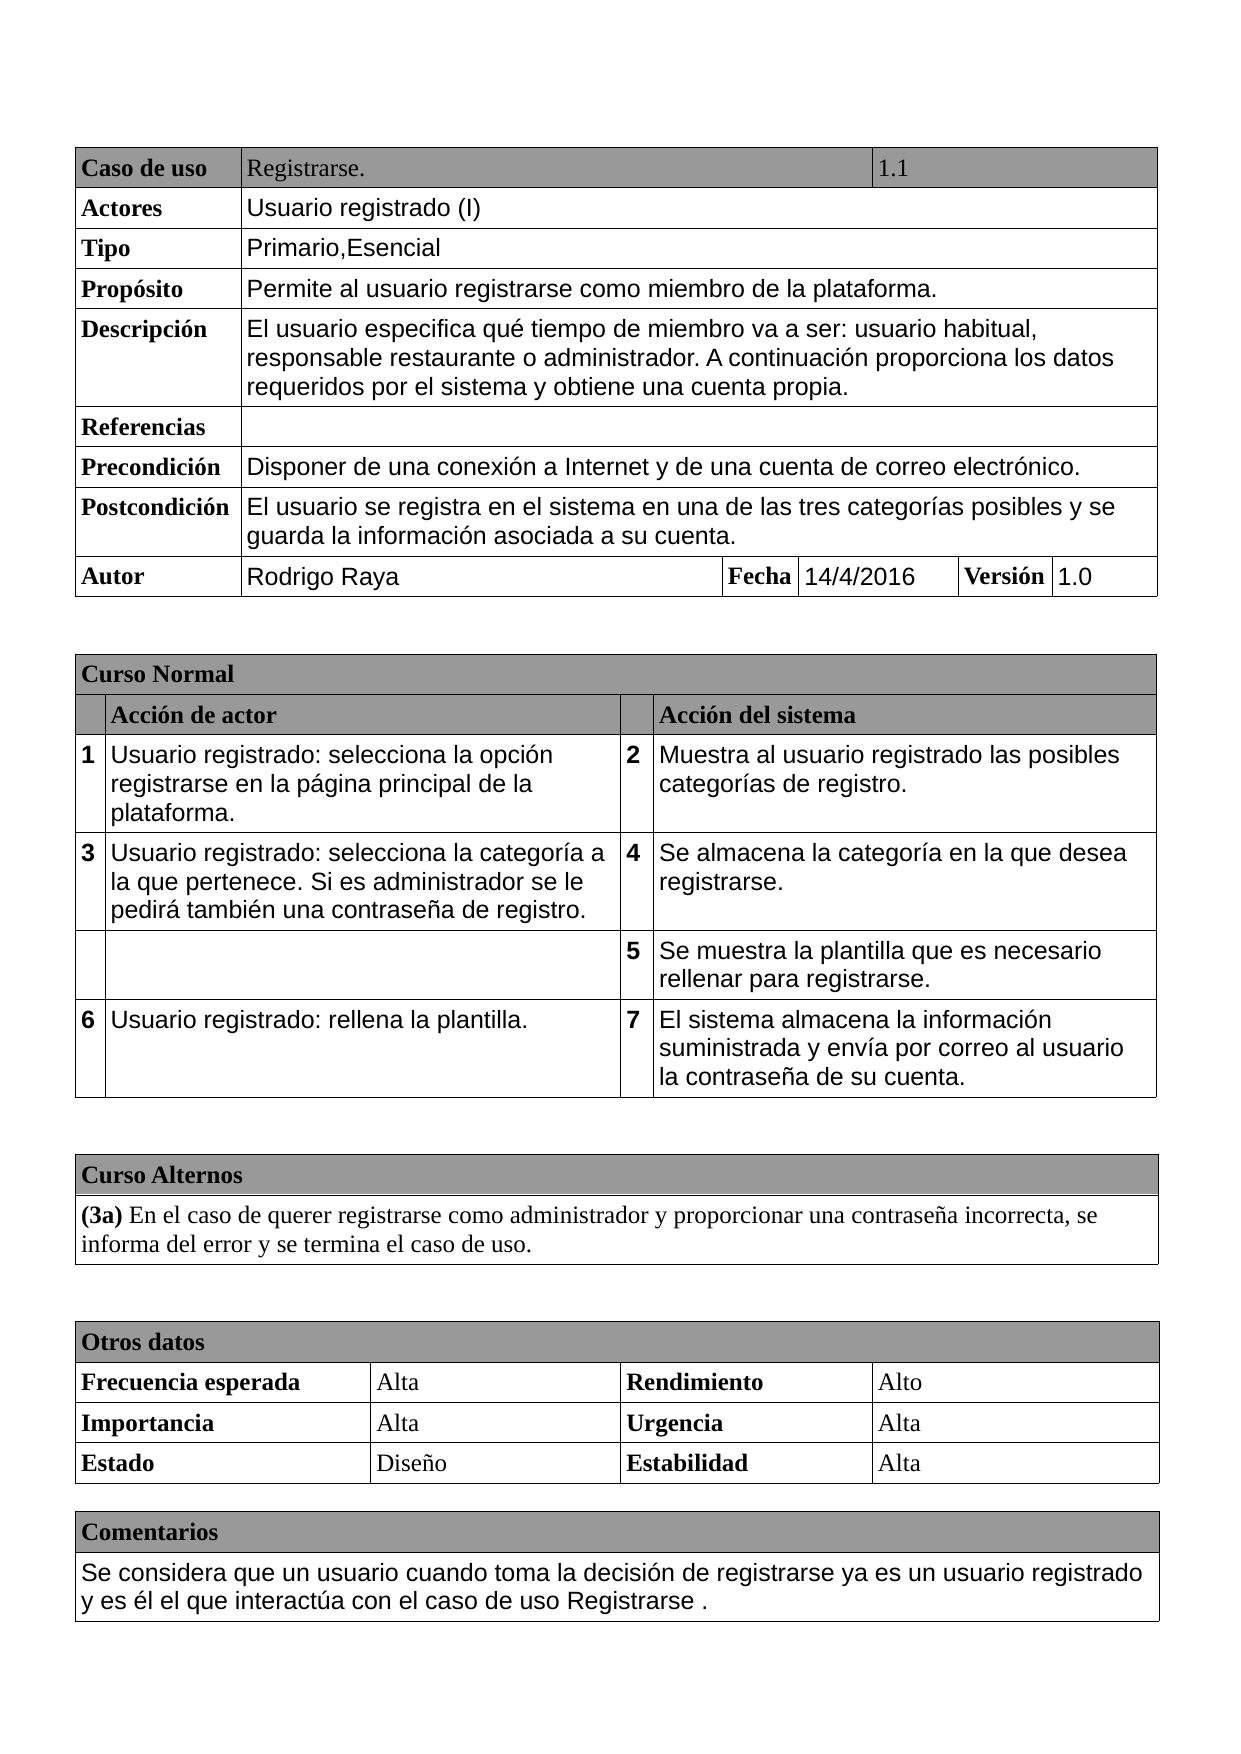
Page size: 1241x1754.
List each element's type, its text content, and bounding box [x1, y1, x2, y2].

table_cell Primario,Esencial [242, 229, 1157, 268]
table_header Registrarse. [242, 148, 872, 187]
table_cell Acción del sistema [654, 695, 1156, 734]
table_cell Referencias [76, 407, 241, 446]
table_cell El sistema almacena la información suministrada y envía por correo al usuario la contraseña de su cuenta. [654, 1000, 1156, 1097]
table_header Curso Alternos [76, 1155, 1158, 1194]
table_cell 6 [76, 1000, 105, 1097]
table_cell 5 [621, 931, 653, 999]
table_cell Usuario registrado (I) [242, 188, 1157, 227]
table_header Caso de uso [76, 148, 241, 187]
table_cell Acción de actor [106, 695, 620, 734]
table_cell 4 [621, 833, 653, 930]
table_cell [76, 695, 105, 734]
table_cell [621, 695, 653, 734]
table_cell [242, 407, 1157, 446]
table_cell Propósito [76, 269, 241, 308]
table_header 1.1 [873, 148, 1157, 187]
table_cell Estado [76, 1443, 370, 1482]
table_cell Frecuencia esperada [76, 1363, 370, 1402]
table_cell Se almacena la categoría en la que desea registrarse. [654, 833, 1156, 930]
table_cell [76, 931, 105, 999]
table_cell El usuario especifica qué tiempo de miembro va a ser: usuario habitual, responsable restaurante o administrador. A continuación proporciona los datos requeridos por el sistema y obtiene una cuenta propia. [242, 309, 1157, 406]
table_cell Rendimiento [621, 1363, 872, 1402]
table_header Otros datos [76, 1322, 1159, 1362]
table_cell Rodrigo Raya [242, 557, 722, 596]
table_cell El usuario se registra en el sistema en una de las tres categorías posibles y se guarda la información asociada a su cuenta. [242, 488, 1157, 556]
table_cell Alta [873, 1443, 1159, 1482]
table_cell Se considera que un usuario cuando toma la decisión de registrarse ya es un usuario registrado y es él el que interactúa con el caso de uso Registrarse . [76, 1553, 1159, 1621]
table_cell Urgencia [621, 1403, 872, 1442]
table_cell Permite al usuario registrarse como miembro de la plataforma. [242, 269, 1157, 308]
table_cell [106, 931, 620, 999]
table_cell Autor [76, 557, 241, 596]
table_cell Tipo [76, 229, 241, 268]
table_cell Se muestra la plantilla que es necesario rellenar para registrarse. [654, 931, 1156, 999]
table_cell Postcondición [76, 488, 241, 556]
table_cell 1 [76, 735, 105, 832]
table_header Comentarios [76, 1512, 1159, 1552]
table_cell 14/4/2016 [799, 557, 958, 596]
table_cell Precondición [76, 447, 241, 487]
table_cell Diseño [371, 1443, 620, 1482]
table_cell Fecha [723, 557, 798, 596]
table_cell 3 [76, 833, 105, 930]
table_header Curso Normal [76, 655, 1156, 694]
table_cell Descripción [76, 309, 241, 406]
table_cell 1.0 [1053, 557, 1157, 596]
table_cell Alta [371, 1363, 620, 1402]
table_cell Usuario registrado: selecciona la opción registrarse en la página principal de la plataforma. [106, 735, 620, 832]
table_cell 2 [621, 735, 653, 832]
table_cell Importancia [76, 1403, 370, 1442]
table_cell Actores [76, 188, 241, 227]
table_cell Estabilidad [621, 1443, 872, 1482]
table_cell Alta [371, 1403, 620, 1442]
table_cell Alta [873, 1403, 1159, 1442]
table_cell Usuario registrado: rellena la plantilla. [106, 1000, 620, 1097]
table_cell Versión [959, 557, 1052, 596]
table_cell Usuario registrado: selecciona la categoría a la que pertenece. Si es administrador se le pedirá también una contraseña de registro. [106, 833, 620, 930]
table_cell Alto [873, 1363, 1159, 1402]
table_cell Disponer de una conexión a Internet y de una cuenta de correo electrónico. [242, 447, 1157, 487]
table_cell (3a) En el caso de querer registrarse como administrador y proporcionar una contraseña incorrecta, se informa del error y se termina el caso de uso. [76, 1196, 1158, 1264]
table_cell 7 [621, 1000, 653, 1097]
table_cell Muestra al usuario registrado las posibles categorías de registro. [654, 735, 1156, 832]
